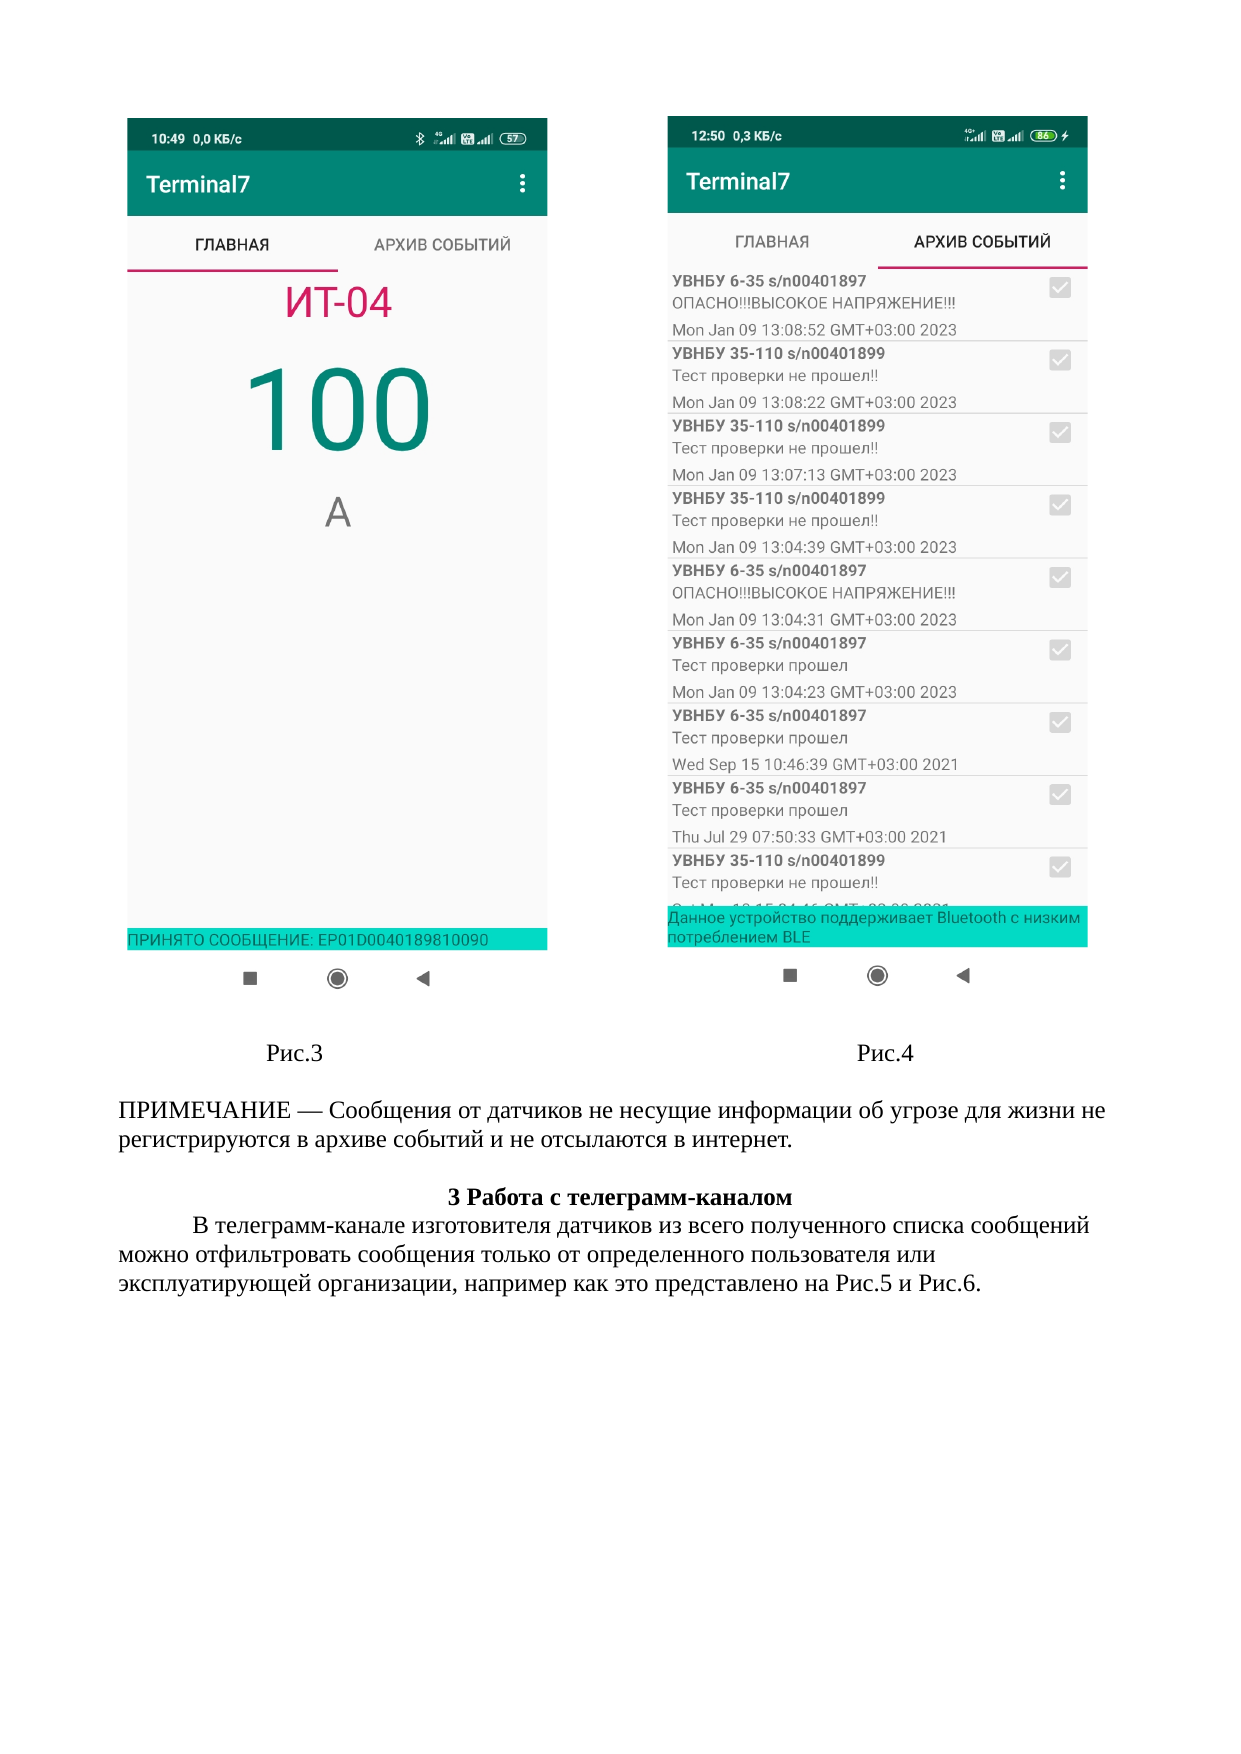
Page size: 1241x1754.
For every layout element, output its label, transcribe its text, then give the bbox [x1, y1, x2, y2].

text Рис.3 Рис.4 [118, 1038, 1122, 1067]
text 3 Работа с телеграмм-каналом [118, 1182, 1122, 1211]
text ПРИМЕЧАНИЕ — Сообщения от датчиков не несущие информации об угрозе для жизни не регистрируются в архиве событий и не отсылаются в интернет. [118, 1096, 1122, 1153]
picture [127, 118, 548, 1006]
picture [667, 116, 1088, 1003]
text В телеграмм-канале изготовителя датчиков из всего полученного списка сообщений можно отфильтровать сообщения только от определенного пользователя или эксплуатирующей организации, например как это представлено на Рис.5 и Рис.6. [118, 1211, 1122, 1297]
